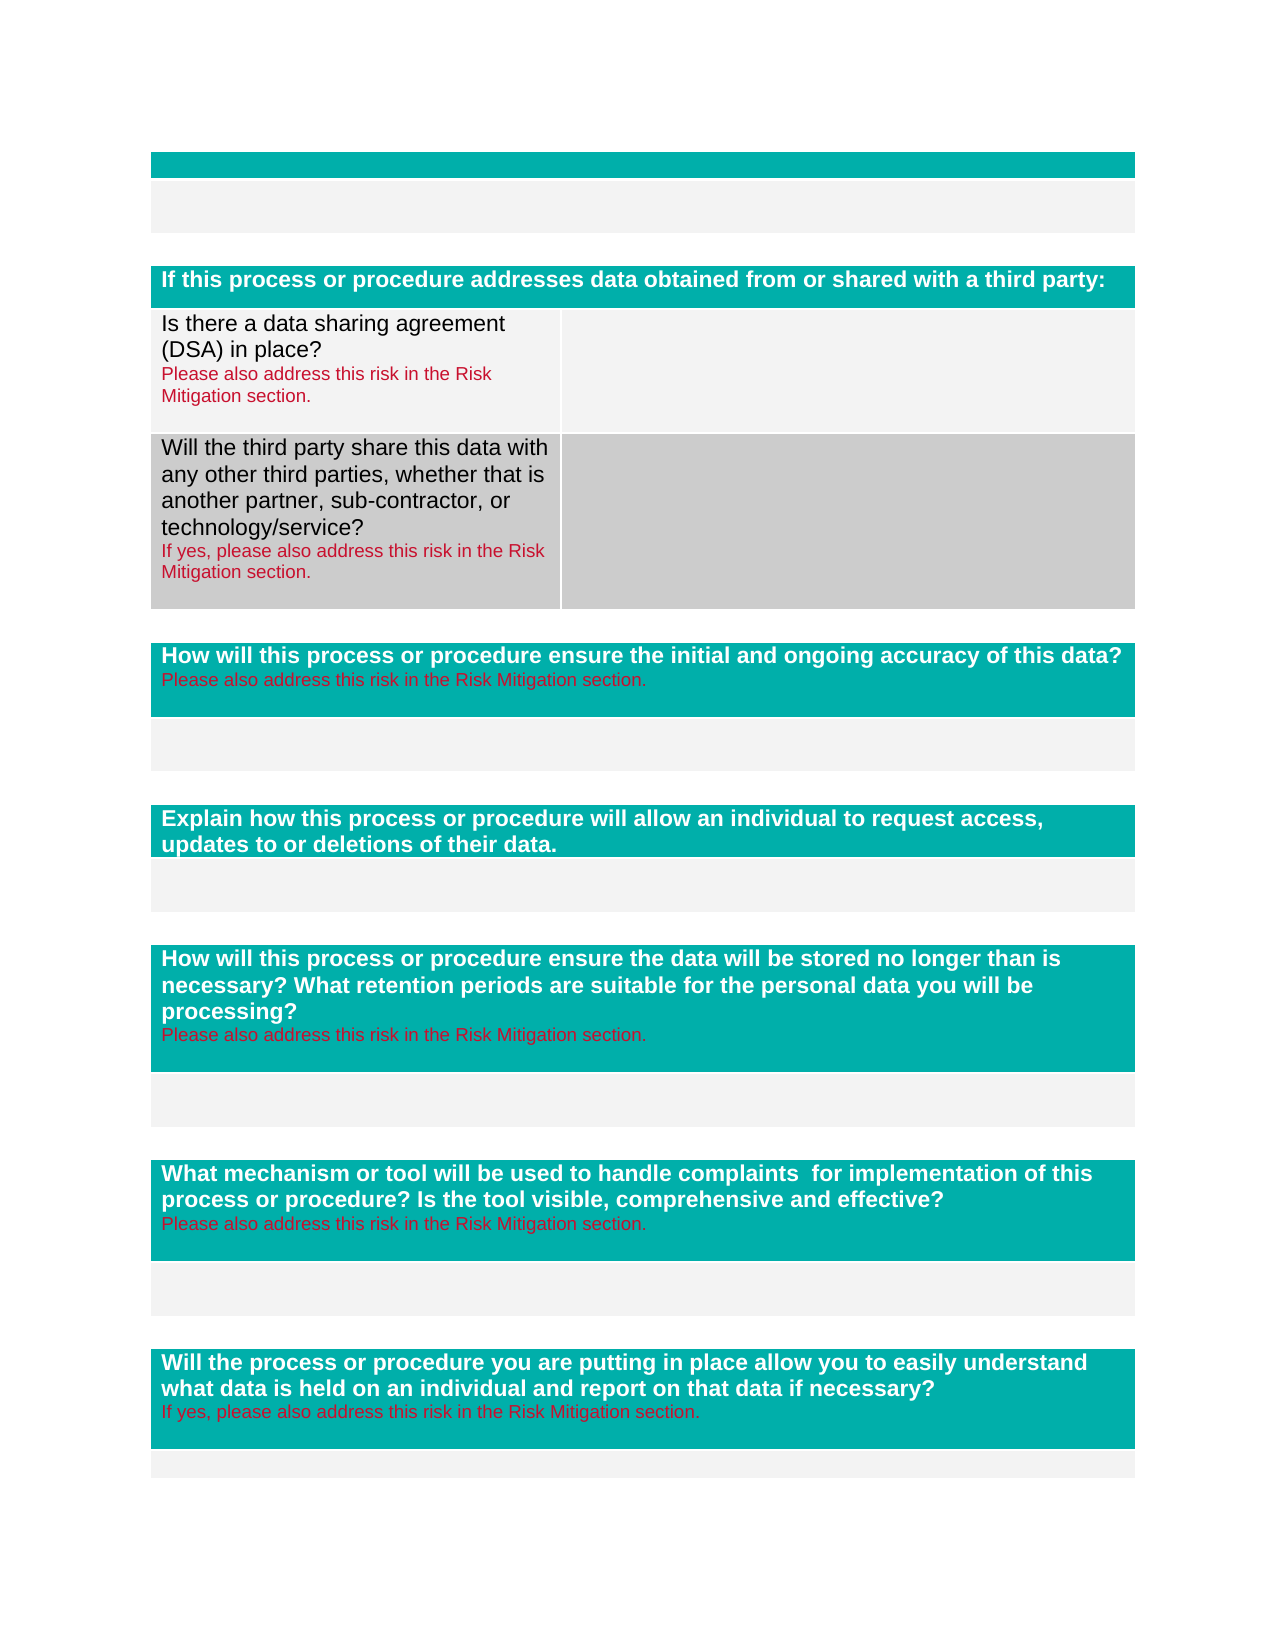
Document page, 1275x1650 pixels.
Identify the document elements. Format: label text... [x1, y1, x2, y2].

table_cell [151, 1451, 1135, 1478]
table_header Will the process or procedure you are putting in place allow you to easily understand what data is held on an individual and report on that data if necessary? If yes, please also address this risk in the Risk Mitigation section. [151, 1349, 1135, 1449]
table_cell [151, 181, 1135, 233]
table_header How will this process or procedure ensure the data will be stored no longer than is necessary? What retention periods are suitable for the personal data you will be processing? Please also address this risk in the Risk Mitigation section. [151, 945, 1135, 1072]
table_cell Is there a data sharing agreement (DSA) in place? Please also address this risk in the Risk Mitigation section. [151, 310, 560, 432]
table_header What mechanism or tool will be used to handle complaints for implementation of this process or procedure? Is the tool visible, comprehensive and effective? Please also address this risk in the Risk Mitigation section. [151, 1160, 1135, 1261]
table_cell [151, 859, 1135, 912]
table_cell [562, 434, 1135, 609]
table_header If this process or procedure addresses data obtained from or shared with a third party: [151, 266, 1135, 308]
table_cell Will the third party share this data with any other third parties, whether that is another partner, sub-contractor, or technology/service? If yes, please also address this risk in the Risk Mitigation section. [151, 434, 560, 609]
table_header [151, 152, 1135, 178]
table_cell [562, 310, 1135, 432]
table_header How will this process or procedure ensure the initial and ongoing accuracy of this data? Please also address this risk in the Risk Mitigation section. [151, 643, 1135, 717]
table_cell [151, 1263, 1135, 1316]
table_cell [151, 1074, 1135, 1127]
table_header Explain how this process or procedure will allow an individual to request access, updates to or deletions of their data. [151, 805, 1135, 857]
table_cell [151, 719, 1135, 771]
